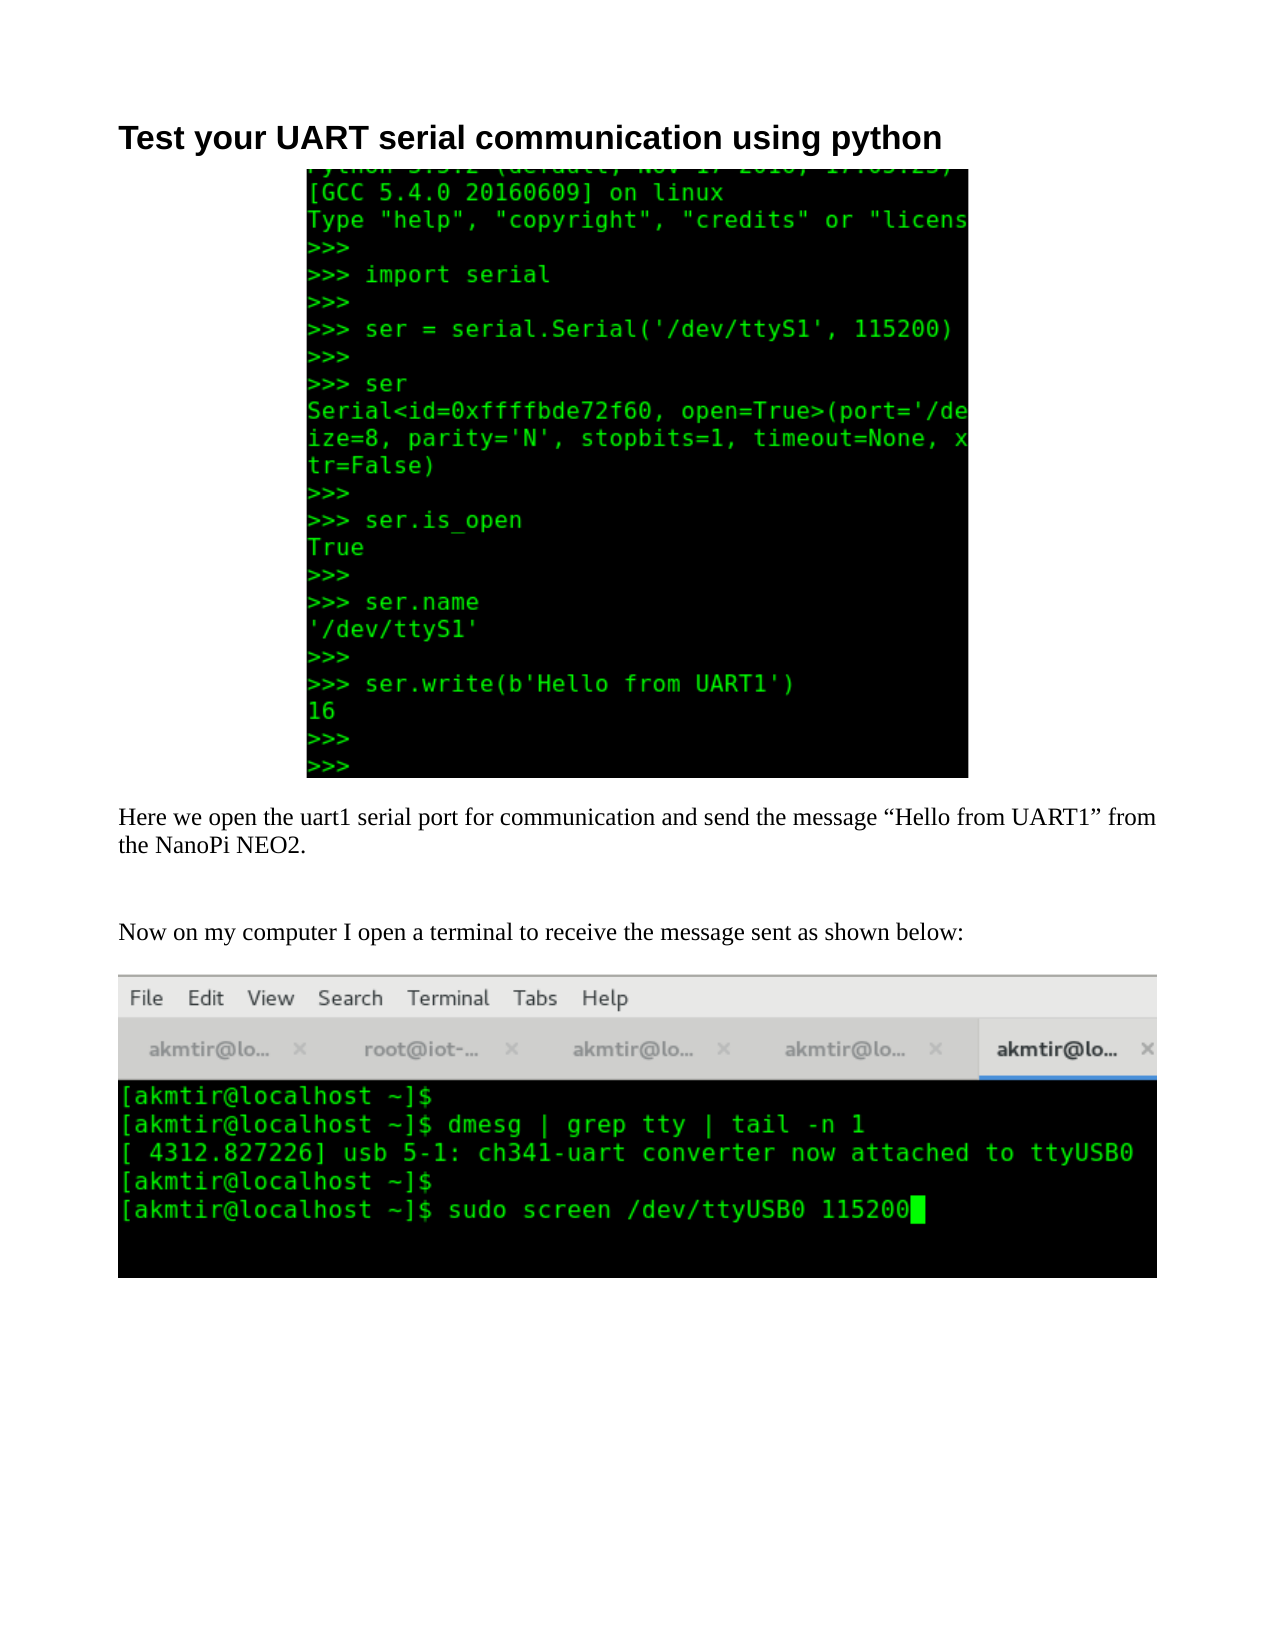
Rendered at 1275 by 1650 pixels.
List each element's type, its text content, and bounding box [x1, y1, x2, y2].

picture [118, 974, 1157, 1278]
picture [306, 169, 969, 778]
text Now on my computer I open a terminal to receive the message sent as shown below: [118, 917, 1157, 946]
subtitle Test your UART serial communication using python [118, 118, 1157, 157]
text Here we open the uart1 serial port for communication and send the message “Hello from UART1” from the NanoPi NEO2. [118, 802, 1157, 859]
